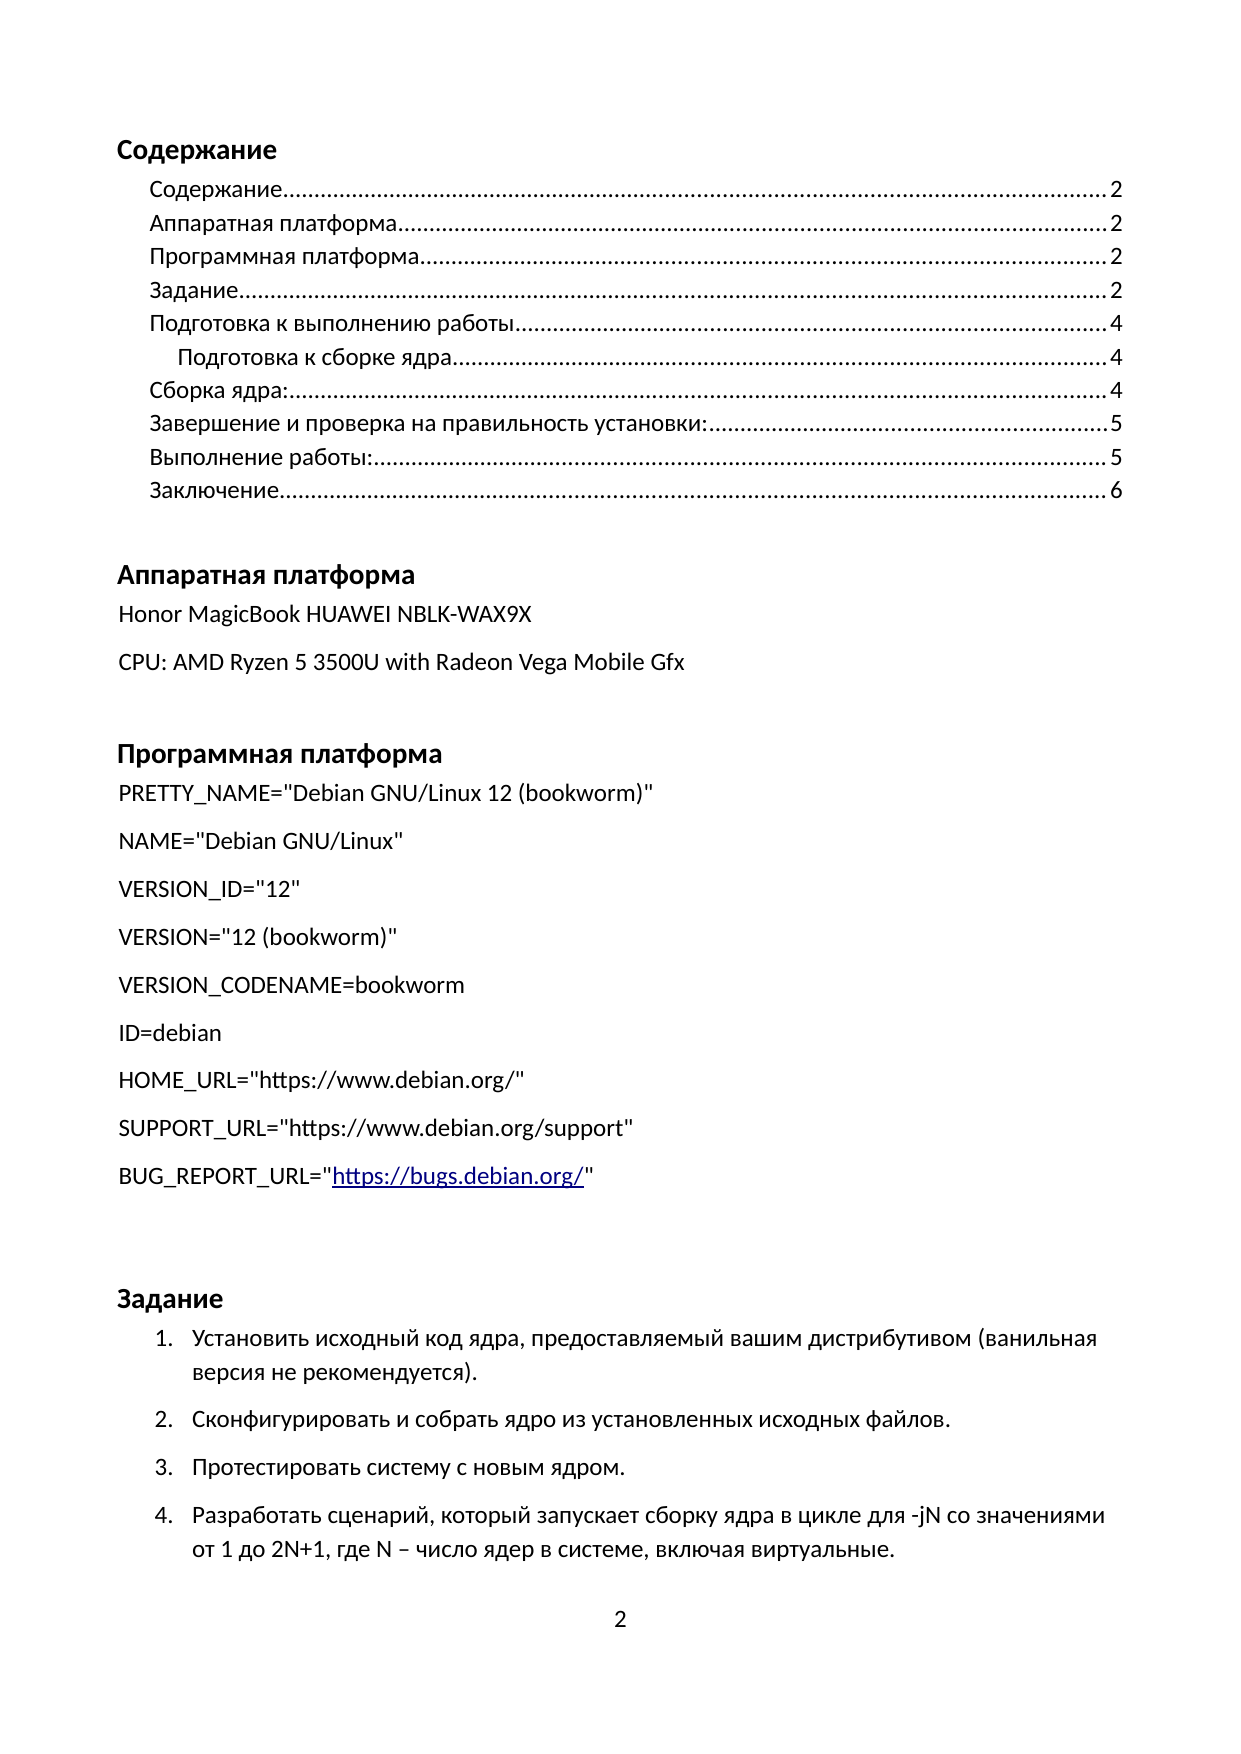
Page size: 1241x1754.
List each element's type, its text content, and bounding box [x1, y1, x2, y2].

list Протестировать систему с новым ядром. [154, 1451, 1122, 1482]
subtitle Аппаратная платформа [117, 556, 1122, 591]
text Аппаратная платформа 2 [149, 207, 1120, 237]
text Подготовка к сборке ядра 4 [177, 341, 1121, 371]
text SUPPORT_URL="https://www.debian.org/support" [118, 1112, 1122, 1143]
text Подготовка к выполнению работы 4 [149, 307, 1120, 338]
text BUG_REPORT_URL="https://bugs.debian.org/" [118, 1160, 1122, 1191]
text NAME="Debian GNU/Linux" [118, 825, 1122, 856]
text CPU: AMD Ryzen 5 3500U with Radeon Vega Mobile Gfx [118, 646, 1122, 676]
list Разработать сценарий, который запускает сборку ядра в цикле для -jN со значениями от 1 до 2N+1, где N – число ядер в системе, включая виртуальные. [154, 1499, 1122, 1563]
text PRETTY_NAME="Debian GNU/Linux 12 (bookworm)" [118, 778, 1122, 808]
subtitle Программная платформа [117, 736, 1122, 771]
text VERSION_CODENAME=bookworm [118, 969, 1122, 999]
text Задание 2 [149, 274, 1120, 304]
text Содержание 2 [149, 173, 1120, 204]
text Завершение и проверка на правильность установки: 5 [149, 407, 1120, 438]
text Honor MagicBook HUAWEI NBLK-WAX9X [118, 598, 1122, 628]
text Заключение 6 [149, 474, 1120, 505]
text VERSION_ID="12" [118, 873, 1122, 904]
list Сконфигурировать и собрать ядро из установленных исходных файлов. [154, 1403, 1122, 1434]
text VERSION="12 (bookworm)" [118, 921, 1122, 952]
text Сборка ядра: 4 [149, 374, 1120, 404]
text ID=debian [118, 1017, 1122, 1047]
text Выполнение работы: 5 [149, 441, 1120, 471]
list Установить исходный код ядра, предоставляемый вашим дистрибутивом (ванильная версия не рекомендуется). [154, 1322, 1122, 1386]
text Программная платформа 2 [149, 240, 1120, 271]
subtitle Содержание [117, 131, 1122, 167]
text HOME_URL="https://www.debian.org/" [118, 1064, 1122, 1095]
subtitle Задание [117, 1280, 1122, 1316]
